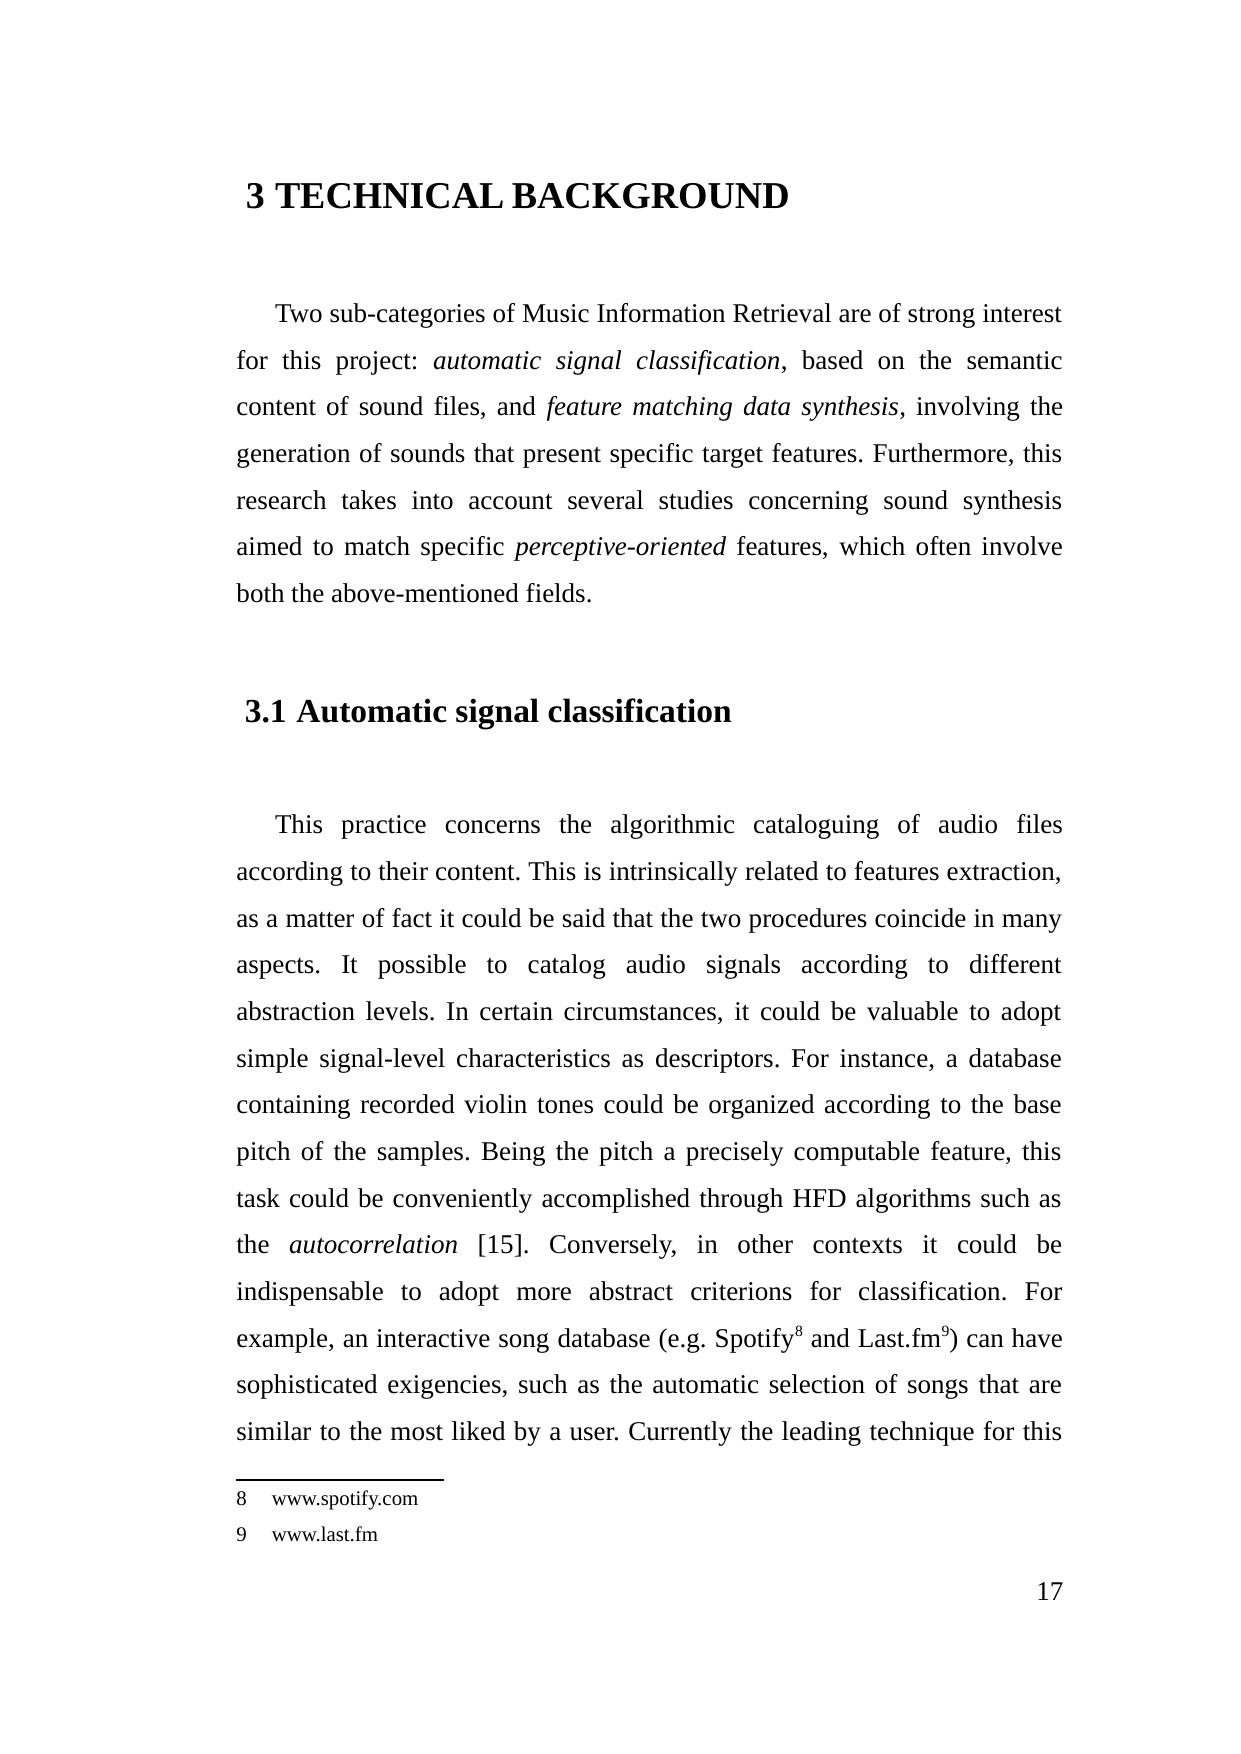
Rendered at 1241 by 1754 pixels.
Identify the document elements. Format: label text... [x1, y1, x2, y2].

text This practice concerns the algorithmic cataloguing of audio files according to their content. This is intrinsically related to features extraction, as a matter of fact it could be said that the two procedures coincide in many aspects. It possible to catalog audio signals according to different abstraction levels. In certain circumstances, it could be valuable to adopt simple signal-level characteristics as descriptors. For instance, a database containing recorded violin tones could be organized according to the base pitch of the samples. Being the pitch a precisely computable feature, this task could be conveniently accomplished through HFD algorithms such as the autocorrelation [15]. Conversely, in other contexts it could be indispensable to adopt more abstract criterions for classification. For example, an interactive song database (e.g. Spotify and Last.fm) can have sophisticated exigencies, such as the automatic selection of songs that are similar to the most liked by a user. Currently the leading technique for this [236, 808, 1063, 1446]
text Two sub-categories of Music Information Retrieval are of strong interest for this project: automatic signal classification, based on the semantic content of sound files, and feature matching data synthesis, involving the generation of sounds that present specific target features. Furthermore, this research takes into account several studies concerning sound synthesis aimed to match specific perceptive-oriented features, which often involve both the above-mentioned fields. [236, 297, 1063, 608]
text www.spotify.com [236, 1486, 1063, 1510]
subtitle TECHNICAL BACKGROUND [236, 173, 1063, 216]
subtitle Automatic signal classification [236, 691, 1063, 730]
text www.last.fm [236, 1522, 1063, 1546]
